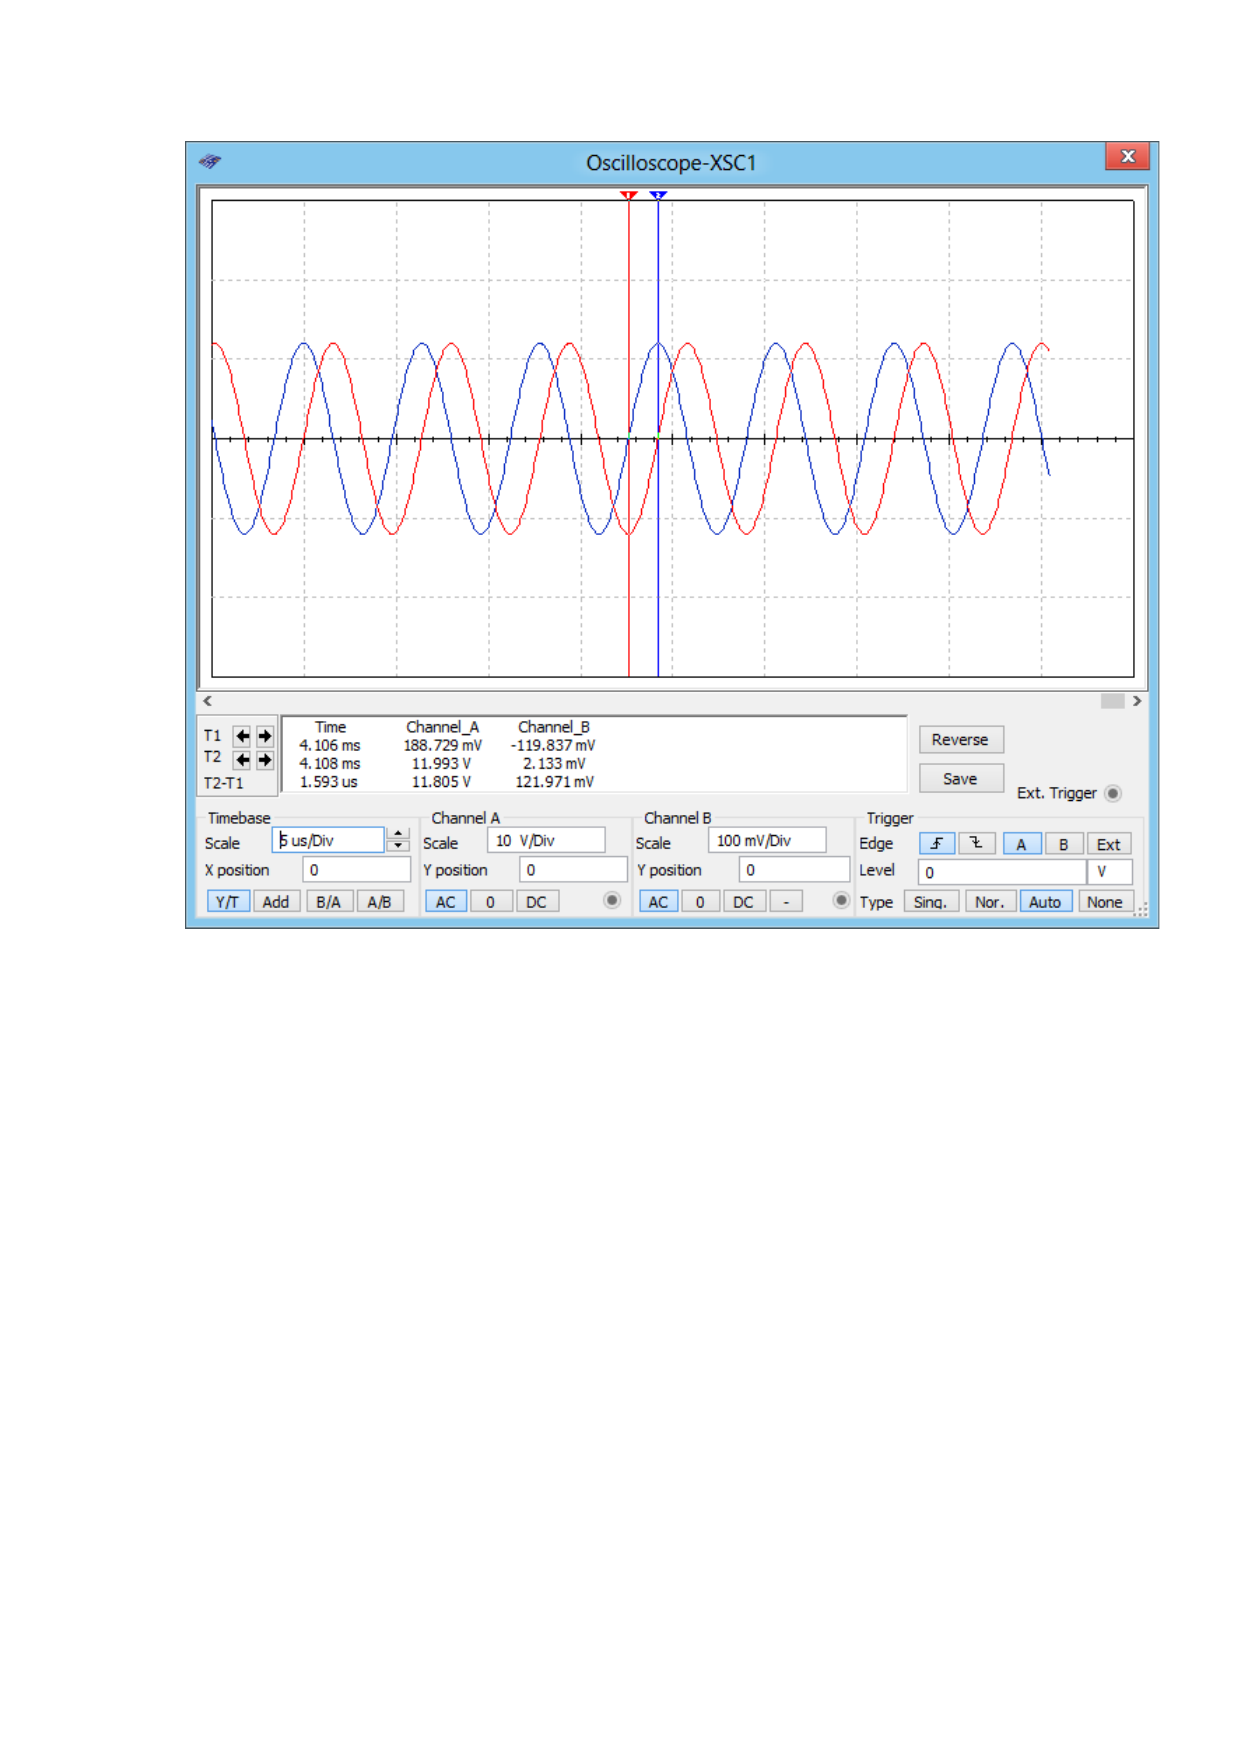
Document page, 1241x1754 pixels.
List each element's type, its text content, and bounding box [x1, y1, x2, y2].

picture [185, 141, 1160, 929]
text Относительные значения амплитуды (Magnitude) Значение аргумента частотной передаточной функции (Phase) Результаты численного анализа: АЧХ, ФЧХ при Uвх=Uc [177, 1340, 1152, 1612]
